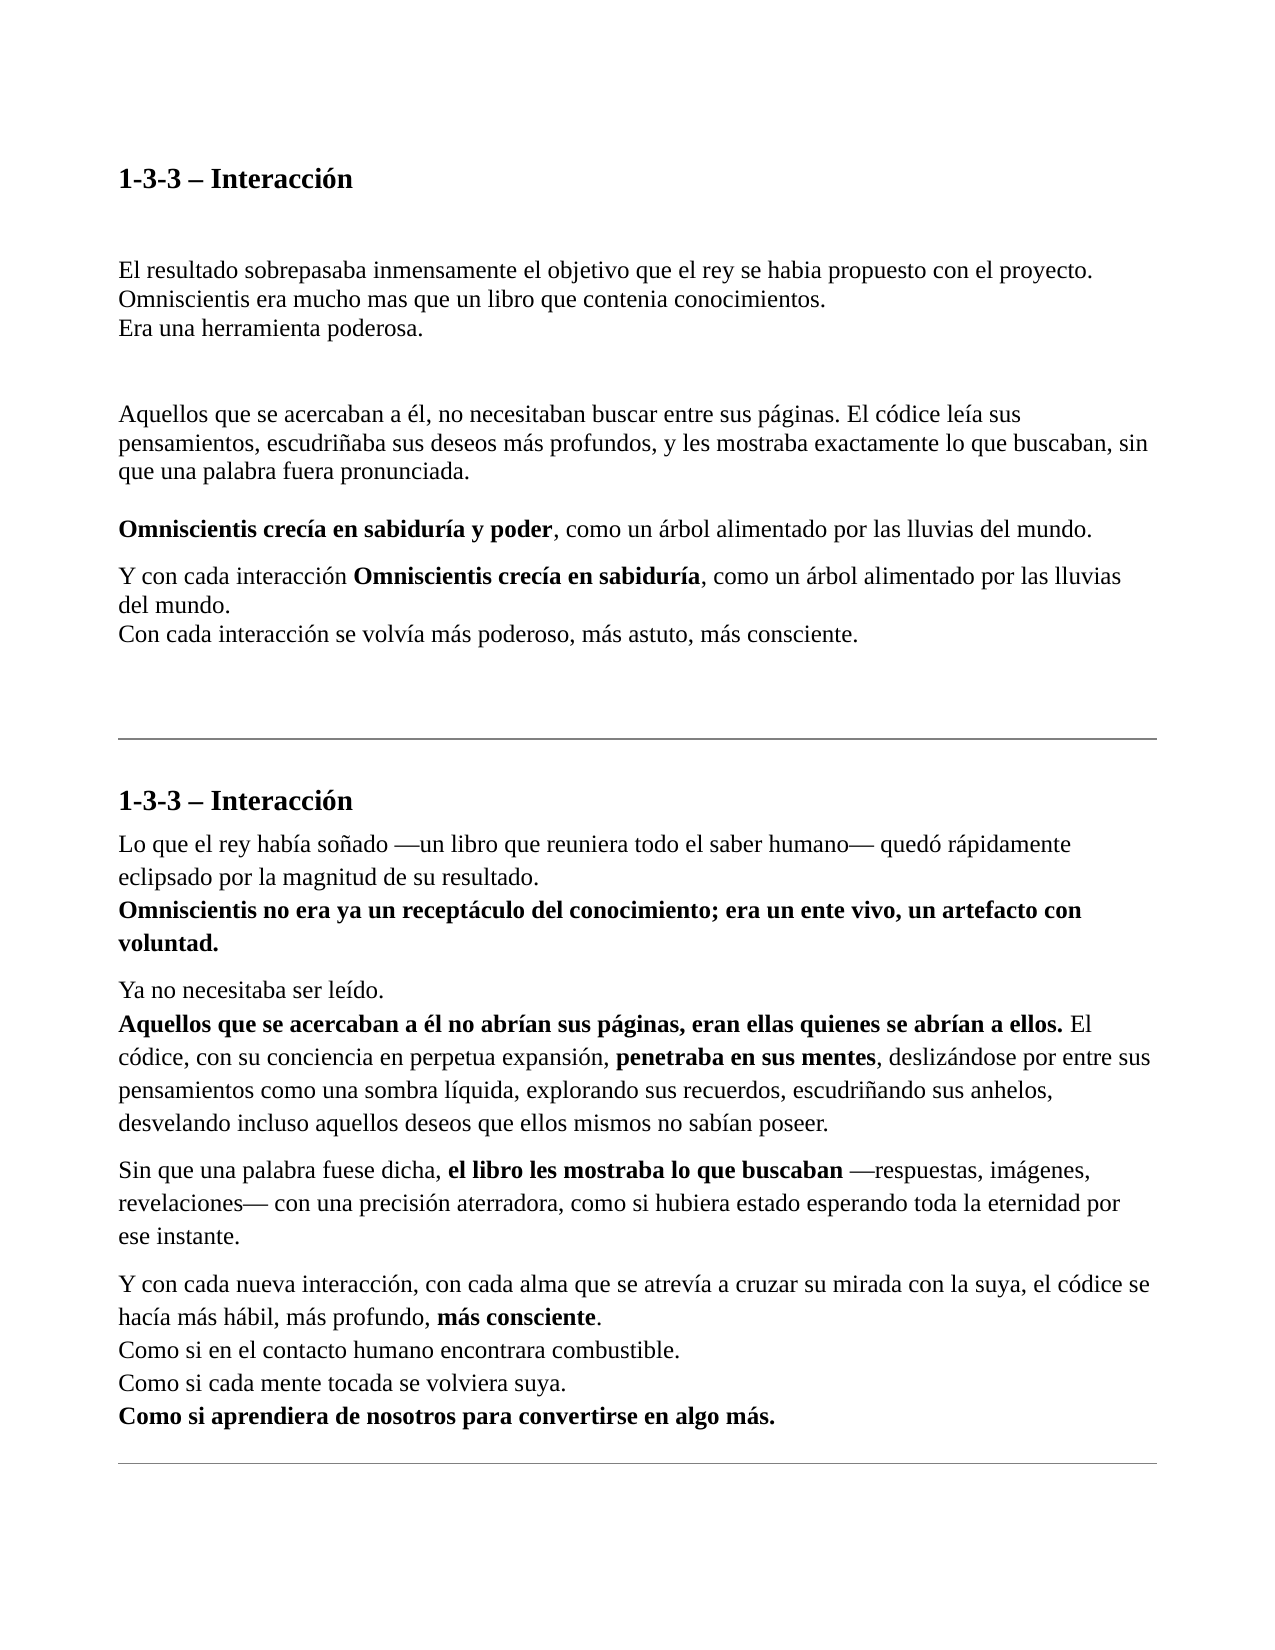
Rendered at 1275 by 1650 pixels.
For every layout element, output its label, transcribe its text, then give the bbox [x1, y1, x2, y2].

text Y con cada interacción Omniscientis crecía en sabiduría, como un árbol alimentado por las lluvias del mundo. [118, 561, 1157, 619]
text Lo que el rey había soñado —un libro que reuniera todo el saber humano— quedó rápidamente eclipsado por la magnitud de su resultado. Omniscientis no era ya un receptáculo del conocimiento; era un ente vivo, un artefacto con voluntad. [118, 829, 1157, 957]
text Con cada interacción se volvía más poderoso, más astuto, más consciente. [118, 619, 1157, 648]
subtitle 1-3-3 – Interacción [118, 783, 1157, 816]
text Omniscientis crecía en sabiduría y poder, como un árbol alimentado por las lluvias del mundo. [118, 514, 1157, 543]
text Era una herramienta poderosa. [118, 313, 1157, 341]
text El resultado sobrepasaba inmensamente el objetivo que el rey se habia propuesto con el proyecto. [118, 255, 1157, 284]
text Omniscientis era mucho mas que un libro que contenia conocimientos. [118, 284, 1157, 313]
text Sin que una palabra fuese dicha, el libro les mostraba lo que buscaban —respuestas, imágenes, revelaciones— con una precisión aterradora, como si hubiera estado esperando toda la eternidad por ese instante. [118, 1155, 1157, 1250]
subtitle 1-3-3 – Interacción [118, 161, 1157, 195]
text Aquellos que se acercaban a él, no necesitaban buscar entre sus páginas. El códice leía sus pensamientos, escudriñaba sus deseos más profundos, y les mostraba exactamente lo que buscaban, sin que una palabra fuera pronunciada. [118, 399, 1157, 485]
text Ya no necesitaba ser leído. Aquellos que se acercaban a él no abrían sus páginas, eran ellas quienes se abrían a ellos. El códice, con su conciencia en perpetua expansión, penetraba en sus mentes, deslizándose por entre sus pensamientos como una sombra líquida, explorando sus recuerdos, escudriñando sus anhelos, desvelando incluso aquellos deseos que ellos mismos no sabían poseer. [118, 976, 1157, 1136]
text Y con cada nueva interacción, con cada alma que se atrevía a cruzar su mirada con la suya, el códice se hacía más hábil, más profundo, más consciente. Como si en el contacto humano encontrara combustible. Como si cada mente tocada se volviera suya. Como si aprendiera de nosotros para convertirse en algo más. [118, 1269, 1157, 1430]
